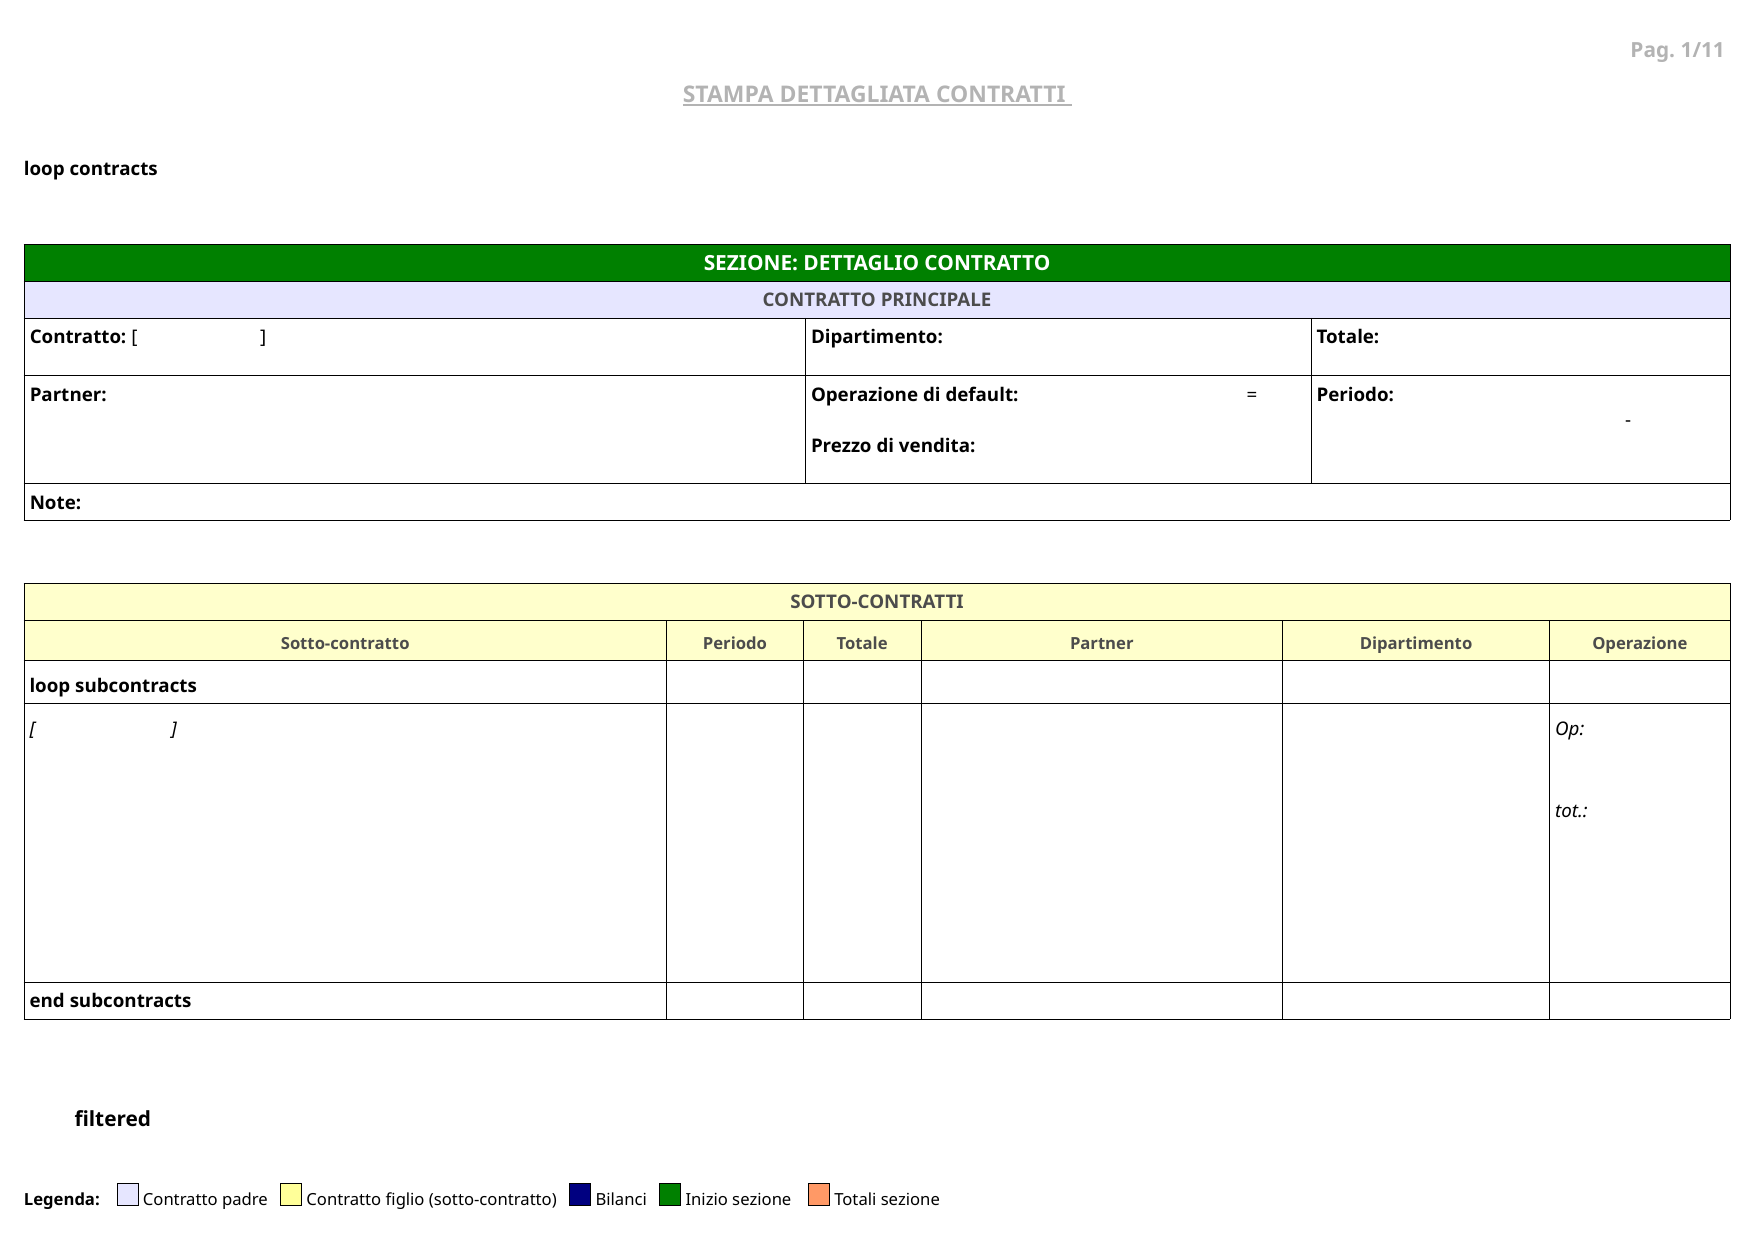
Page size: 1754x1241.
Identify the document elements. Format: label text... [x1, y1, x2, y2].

table_cell <formatLang(subcontract.total_amount)> <contract.currency_id.symbol> [804, 704, 921, 982]
table_cell Note: <contract.description> [25, 484, 1730, 520]
table_cell [1550, 983, 1730, 1019]
table_cell Op: <subcontract.default_operation> tot.: <formatLang(subcontract.total_amount_operation)> [1550, 704, 1730, 982]
table_cell [804, 983, 921, 1019]
table_cell Totale: <formatLang(contract.total_amount)> <contract.currency_id.symbol> [1312, 319, 1730, 375]
table_cell end subcontracts [25, 983, 666, 1019]
text <if test="contract.has_subcontract"> [24, 554, 1730, 583]
table_cell <formatLang(contract.date_start, date=True) if contract.date_start else ""> <formatLang(contract.date, date=True) if contract.date else ""> [667, 704, 803, 982]
table_cell Partner: <contract.partner_id.name> [25, 376, 805, 483]
table_cell [1283, 983, 1549, 1019]
table_cell [667, 661, 803, 703]
text <setLang('it_IT')> loop contracts [24, 139, 1730, 181]
table_cell Periodo [667, 621, 803, 660]
table_cell [<subcontract.code>] <subcontract.name> [25, 704, 666, 982]
table_cell Dipartimento: <contract.department_id.name> [806, 319, 1311, 375]
table_cell Totale [804, 621, 921, 660]
table_cell Periodo: <formatLang(contract.date_start, date=True) if contract.date_start else ""> - <formatLang(contract.date, date=True) if contract.date else ""> [1312, 376, 1730, 483]
table_cell Operazione di default: <contract.default_operation> = <contract.total_amount_operation> Prezzo di vendita: <contract.price_operation> [806, 376, 1311, 483]
table_cell Operazione [1550, 621, 1730, 660]
text </if> filtered [24, 1104, 1730, 1133]
text </if> [24, 1020, 1730, 1047]
table_cell [922, 661, 1282, 703]
table_cell Sotto-contratto [25, 621, 666, 660]
table_cell Partner [922, 621, 1282, 660]
table_cell <subcontract.department_id.name> [1283, 704, 1549, 982]
table_cell [922, 983, 1282, 1019]
table_cell loop subcontracts [25, 661, 666, 703]
text <if test="contract.location_filtered"> [24, 1076, 1730, 1104]
table_cell [1550, 661, 1730, 703]
table_cell [1283, 661, 1549, 703]
table_cell CONTRATTO PRINCIPALE [25, 282, 1730, 287]
table_header SOTTO-CONTRATTI [25, 584, 1730, 620]
table_cell <contract.partner_id.name> [922, 704, 1282, 982]
table_cell [667, 983, 803, 1019]
table_cell CONTRATTO PRINCIPALE [25, 312, 1730, 318]
table_cell [804, 661, 921, 703]
table_header SEZIONE: DETTAGLIO CONTRATTO [25, 277, 1730, 281]
text <reset_counters()> [24, 187, 1730, 213]
table_cell Dipartimento [1283, 621, 1549, 660]
table_cell Contratto: [<contract.code>] <contract.name> [25, 319, 805, 375]
